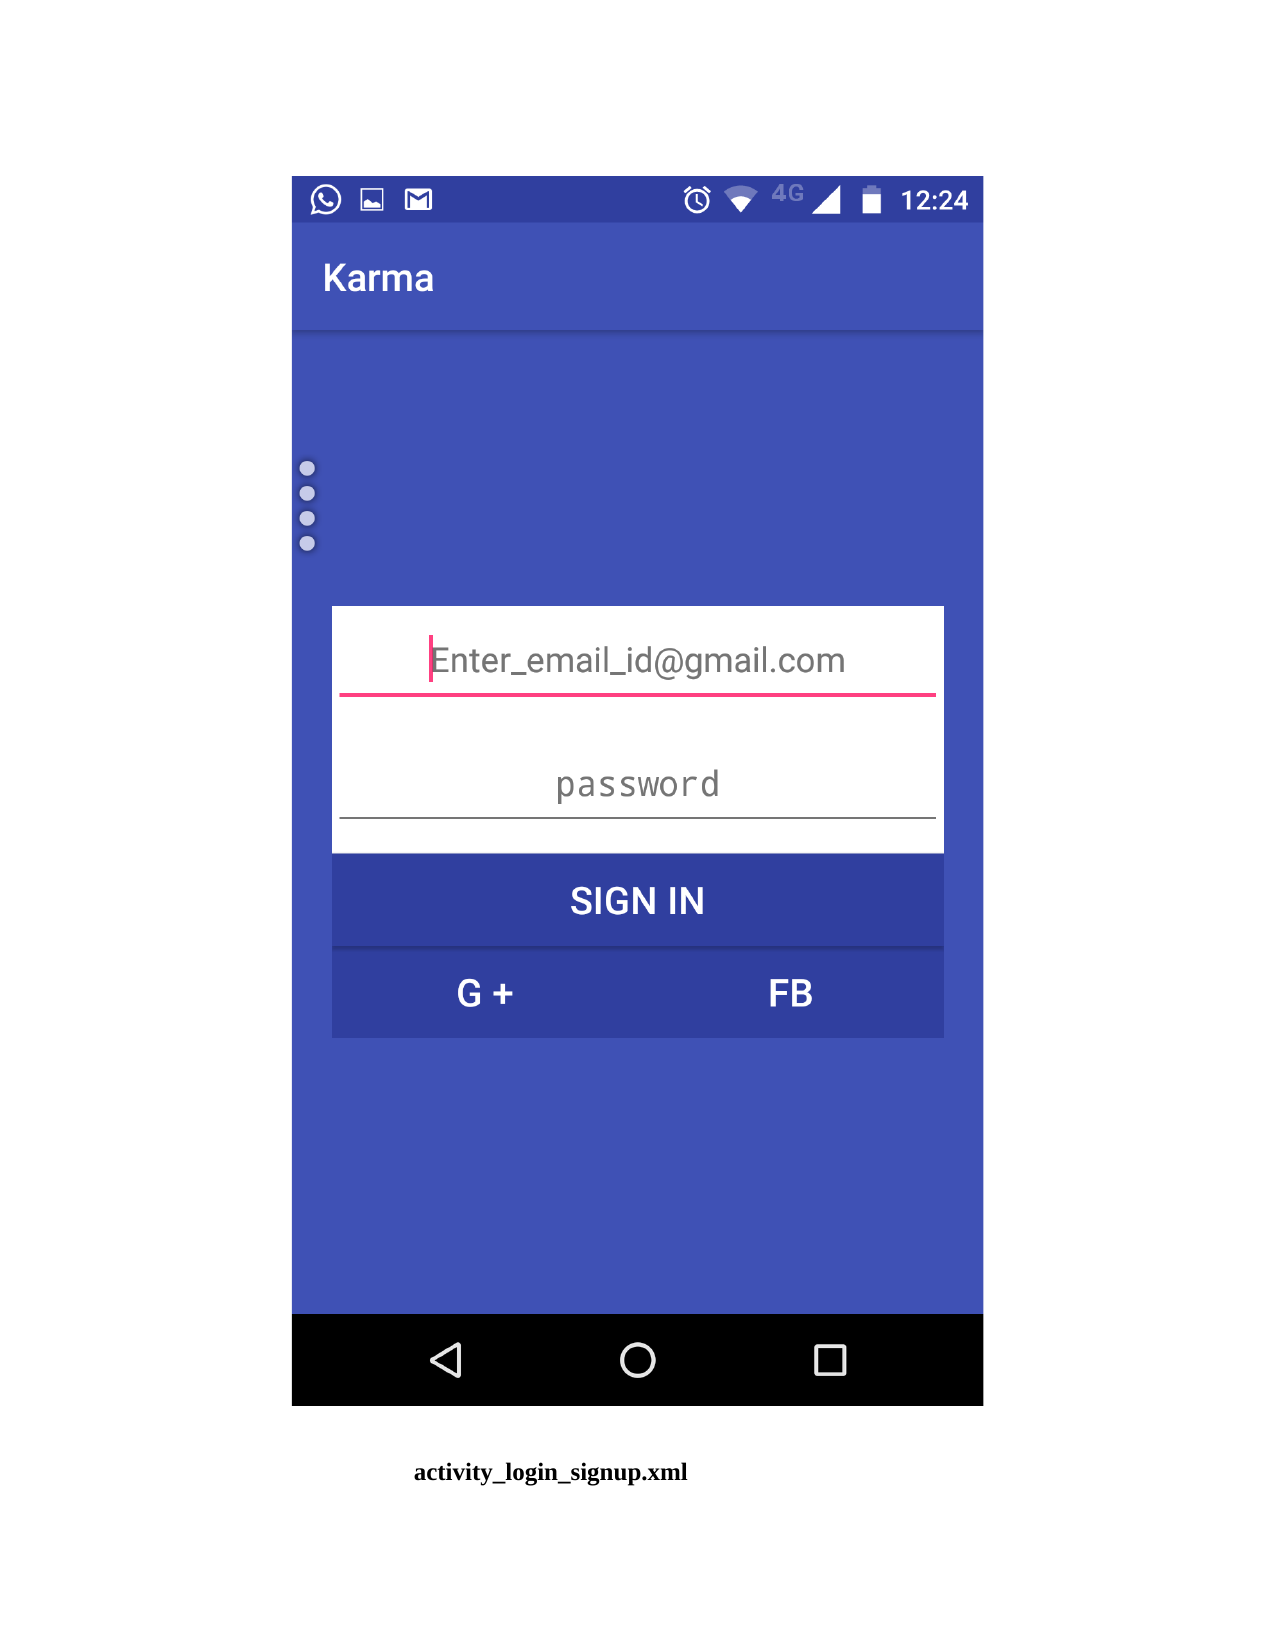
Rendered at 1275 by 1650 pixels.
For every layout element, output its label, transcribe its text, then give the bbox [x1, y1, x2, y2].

text activity_login_signup.xml [118, 1457, 1157, 1486]
picture [291, 176, 984, 1406]
